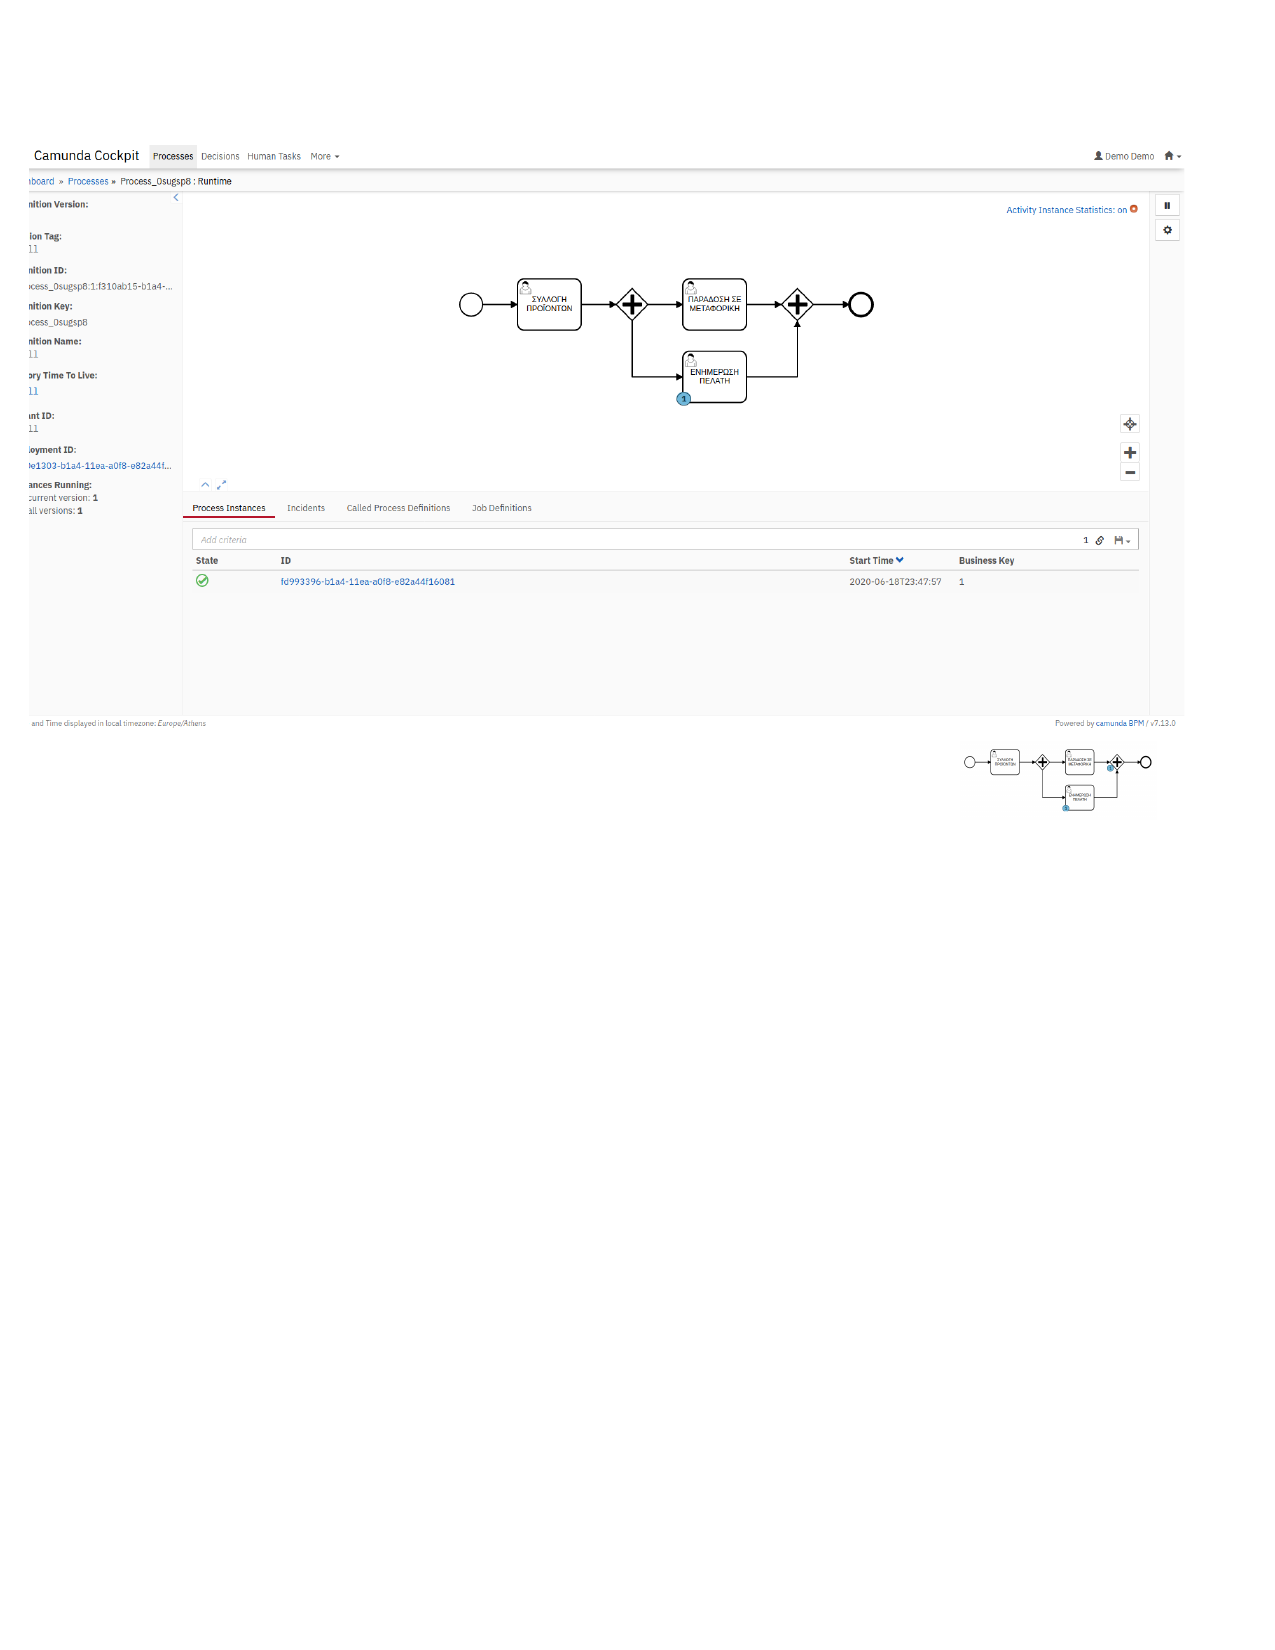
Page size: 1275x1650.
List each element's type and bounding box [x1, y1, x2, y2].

picture [29, 145, 1185, 730]
picture [1029, 741, 1158, 820]
